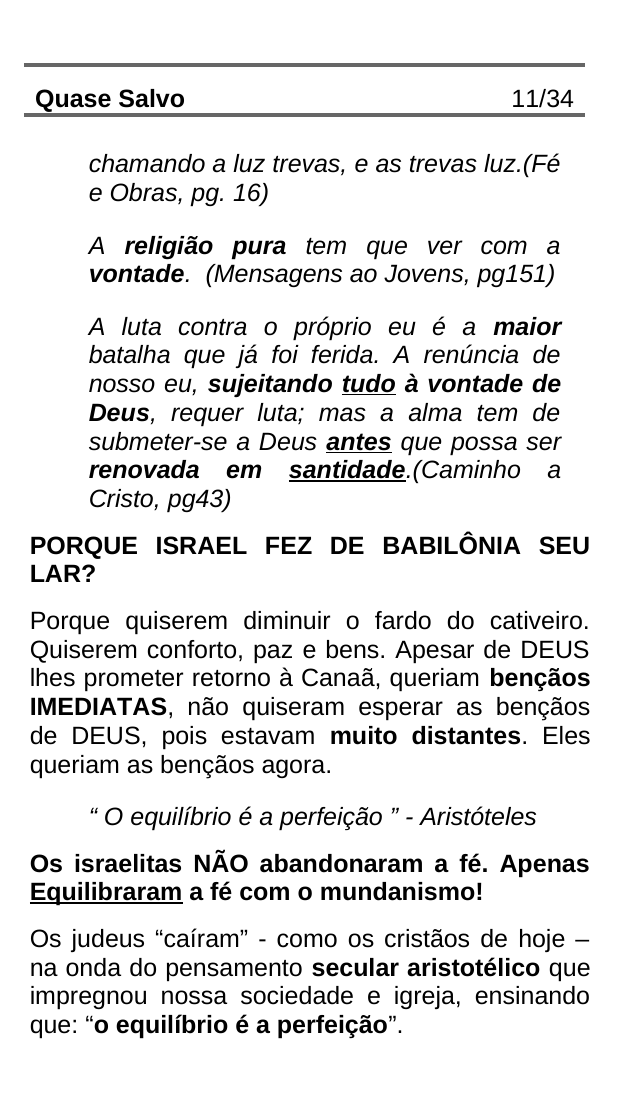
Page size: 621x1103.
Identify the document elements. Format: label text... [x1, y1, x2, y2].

text PORQUE ISRAEL FEZ DE BABILÔNIA SEU LAR? [29, 531, 591, 588]
text chamando a luz trevas, e as trevas luz.(Fé e Obras, pg. 16) [88, 149, 561, 207]
text Porque quiserem diminuir o fardo do cativeiro. Quiserem conforto, paz e bens. Apesar de DEUS lhes prometer retorno à Canaã, queriam bençãos IMEDIATAS, não quiseram esperar as bençãos de DEUS, pois estavam muito distantes. Eles queriam as bençãos agora. [29, 606, 591, 778]
text Os judeus “caíram” - como os cristãos de hoje – na onda do pensamento secular aristotélico que impregnou nossa sociedade e igreja, ensinando que: “o equilíbrio é a perfeição”. [29, 924, 591, 1039]
text “ O equilíbrio é a perfeição ” - Aristóteles [88, 802, 561, 831]
text Os israelitas NÃO abandonaram a fé. Apenas Equilibraram a fé com o mundanismo! [29, 848, 591, 906]
text A luta contra o próprio eu é a maior batalha que já foi ferida. A renúncia de nosso eu, sujeitando tudo à vontade de Deus, requer luta; mas a alma tem de submeter-se a Deus antes que possa ser renovada em santidade.(Caminho a Cristo, pg43) [88, 312, 561, 513]
text A religião pura tem que ver com a vontade. (Mensagens ao Jovens, pg151) [88, 231, 561, 288]
